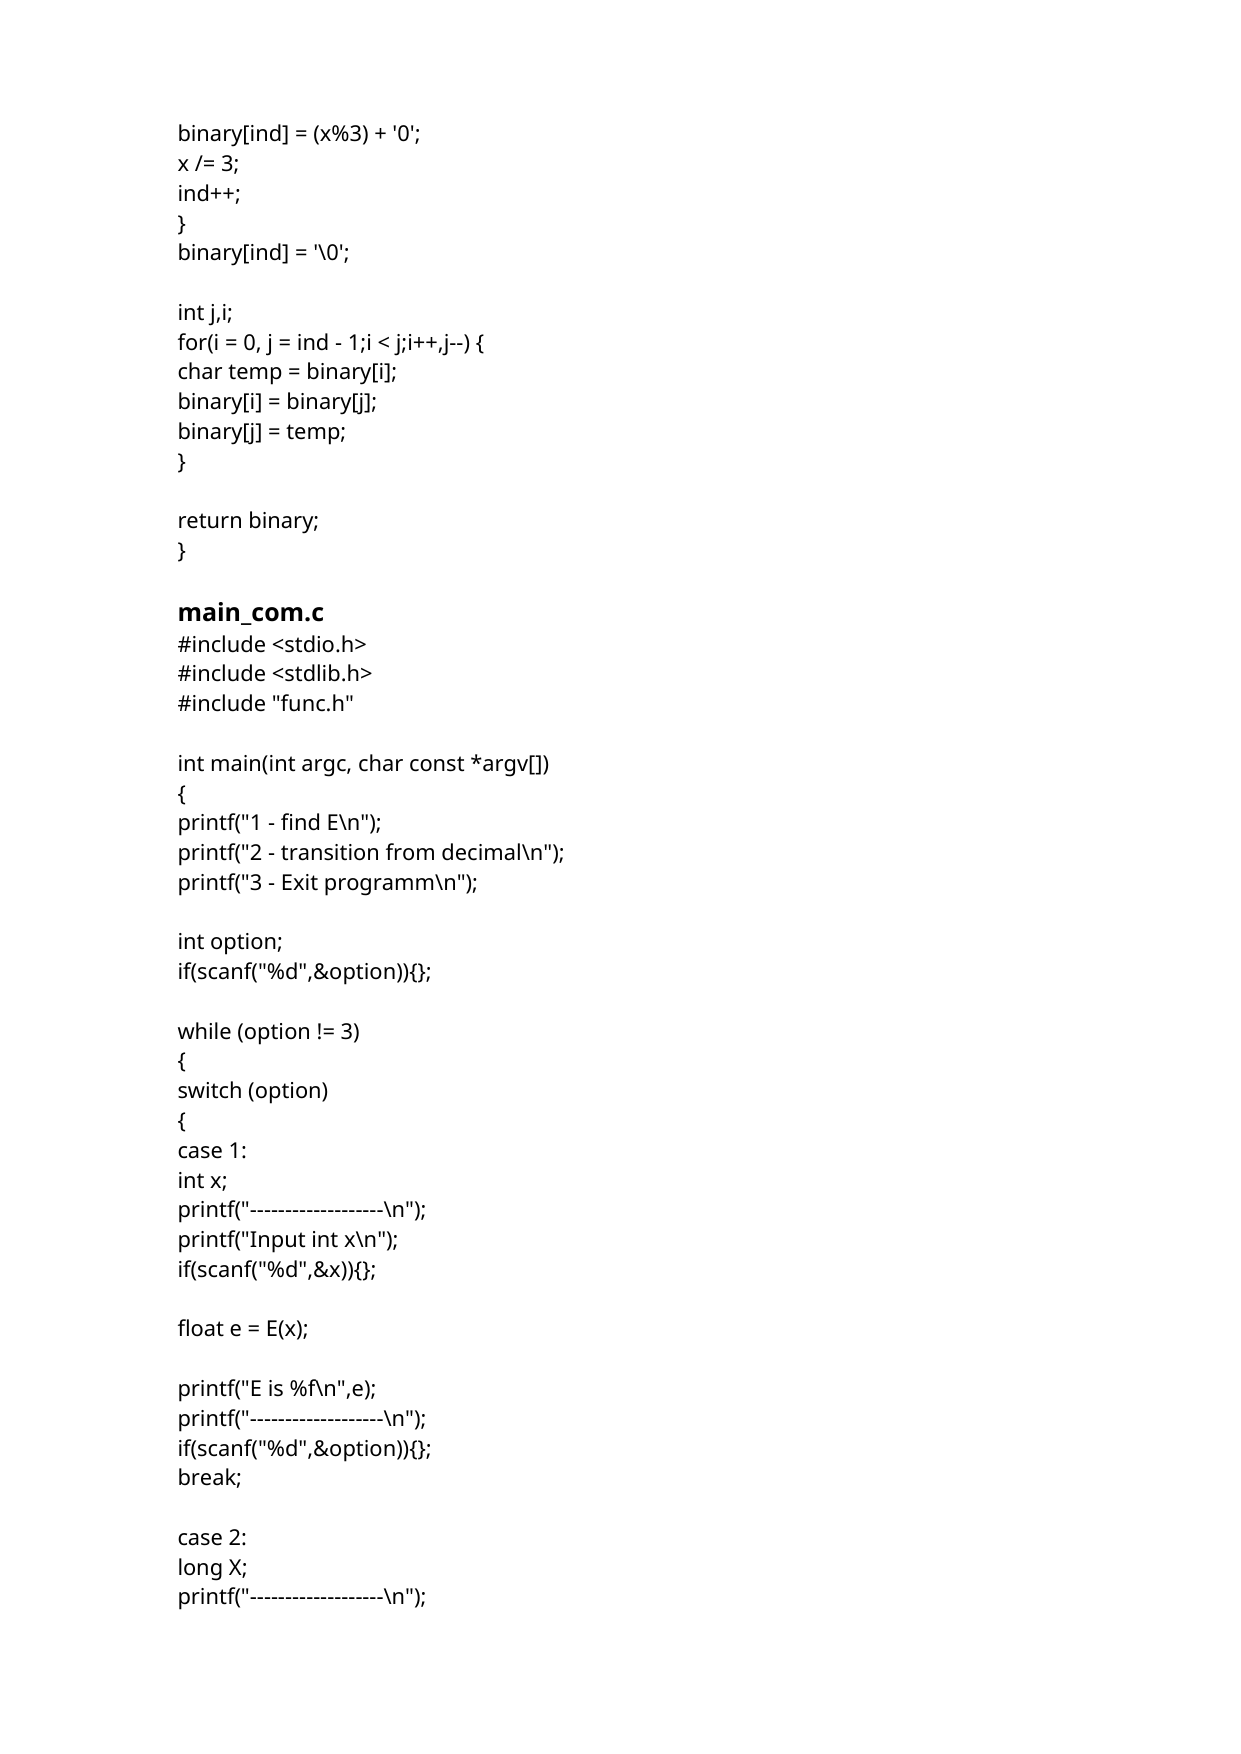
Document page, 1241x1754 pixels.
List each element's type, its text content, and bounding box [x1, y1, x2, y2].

text printf("E is %f\n",e); [177, 1373, 1152, 1403]
text binary[j] = temp; [177, 416, 1152, 446]
text } [177, 535, 1152, 565]
text return binary; [177, 505, 1152, 535]
text printf("1 - find E\n"); [177, 807, 1152, 837]
text } [177, 446, 1152, 476]
text { [177, 1105, 1152, 1135]
text ind++; [177, 178, 1152, 207]
text #include "func.h" [177, 688, 1152, 718]
text binary[ind] = (x%3) + '0'; [177, 118, 1152, 148]
text { [177, 777, 1152, 807]
text if(scanf("%d",&option)){}; [177, 1432, 1152, 1462]
text if(scanf("%d",&option)){}; [177, 956, 1152, 986]
text #include <stdio.h> [177, 629, 1152, 658]
text break; [177, 1462, 1152, 1492]
text printf("2 - transition from decimal\n"); [177, 837, 1152, 867]
text case 2: [177, 1522, 1152, 1552]
text { [177, 1045, 1152, 1075]
text printf("-------------------\n"); [177, 1194, 1152, 1224]
text printf("-------------------\n"); [177, 1403, 1152, 1432]
text int x; [177, 1164, 1152, 1194]
text x /= 3; [177, 148, 1152, 178]
text while (option != 3) [177, 1016, 1152, 1045]
text binary[i] = binary[j]; [177, 386, 1152, 416]
text #include <stdlib.h> [177, 658, 1152, 688]
text int j,i; [177, 297, 1152, 327]
text binary[ind] = '\0'; [177, 237, 1152, 267]
text case 1: [177, 1135, 1152, 1164]
text char temp = binary[i]; [177, 356, 1152, 386]
text } [177, 207, 1152, 237]
text float e = E(x); [177, 1313, 1152, 1343]
text switch (option) [177, 1075, 1152, 1105]
text int main(int argc, char const *argv[]) [177, 748, 1152, 777]
text printf("3 - Exit programm\n"); [177, 867, 1152, 897]
text int option; [177, 926, 1152, 956]
text for(i = 0, j = ind - 1;i < j;i++,j--) { [177, 327, 1152, 356]
text if(scanf("%d",&x)){}; [177, 1254, 1152, 1284]
text long X; [177, 1552, 1152, 1581]
text printf("-------------------\n"); [177, 1581, 1152, 1611]
text printf("Input int x\n"); [177, 1224, 1152, 1254]
text main_com.c [177, 594, 1152, 629]
